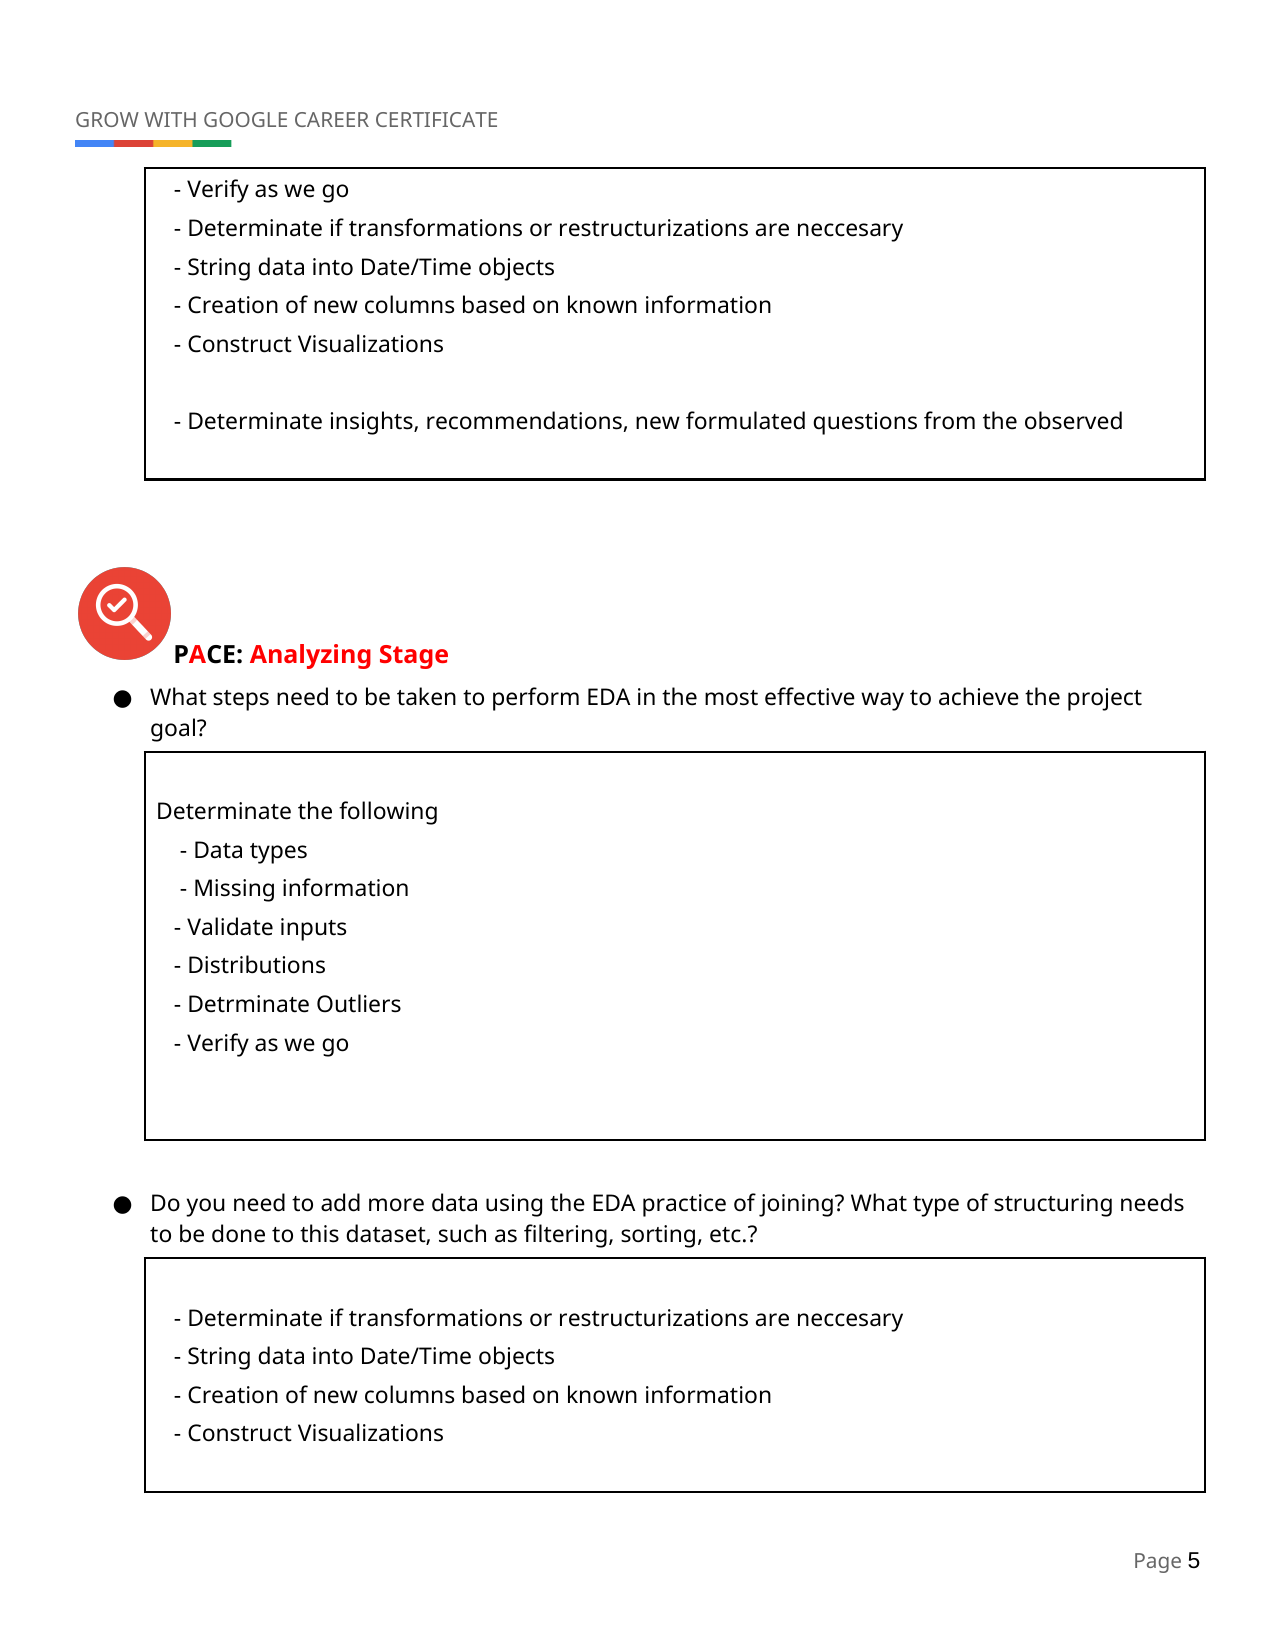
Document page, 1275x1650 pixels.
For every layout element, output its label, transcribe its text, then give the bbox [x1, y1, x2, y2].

text - Verify as we go [146, 169, 1204, 204]
text - Missing information [146, 866, 1204, 904]
text - Construct Visualizations [146, 1411, 1204, 1448]
text - Verify as we go [146, 1020, 1204, 1058]
text - String data into Date/Time objects [146, 244, 1204, 282]
text - Construct Visualizations [146, 321, 1204, 359]
text - Creation of new columns based on known information [146, 1372, 1204, 1410]
text - Creation of new columns based on known information [146, 283, 1204, 320]
picture [75, 140, 232, 147]
list Do you need to add more data using the EDA practice of joining? What type of structuring needs to be done to this dataset, such as filtering, sorting, etc.? [112, 1187, 1200, 1249]
text Determinate the following [146, 789, 1204, 827]
list What steps need to be taken to perform EDA in the most effective way to achieve the project goal? [112, 681, 1200, 743]
text - Determinate if transformations or restructurizations are neccesary [146, 1295, 1204, 1333]
picture [75, 565, 173, 663]
text - String data into Date/Time objects [146, 1334, 1204, 1371]
text - Distributions [146, 943, 1204, 981]
text - Validate inputs [146, 905, 1204, 942]
text PACE: Analyzing Stage [75, 565, 1200, 670]
text - Determinate insights, recommendations, new formulated questions from the observed [146, 398, 1204, 436]
text - Data types [146, 828, 1204, 865]
text - Detrminate Outliers [146, 982, 1204, 1019]
text - Determinate if transformations or restructurizations are neccesary [146, 206, 1204, 243]
